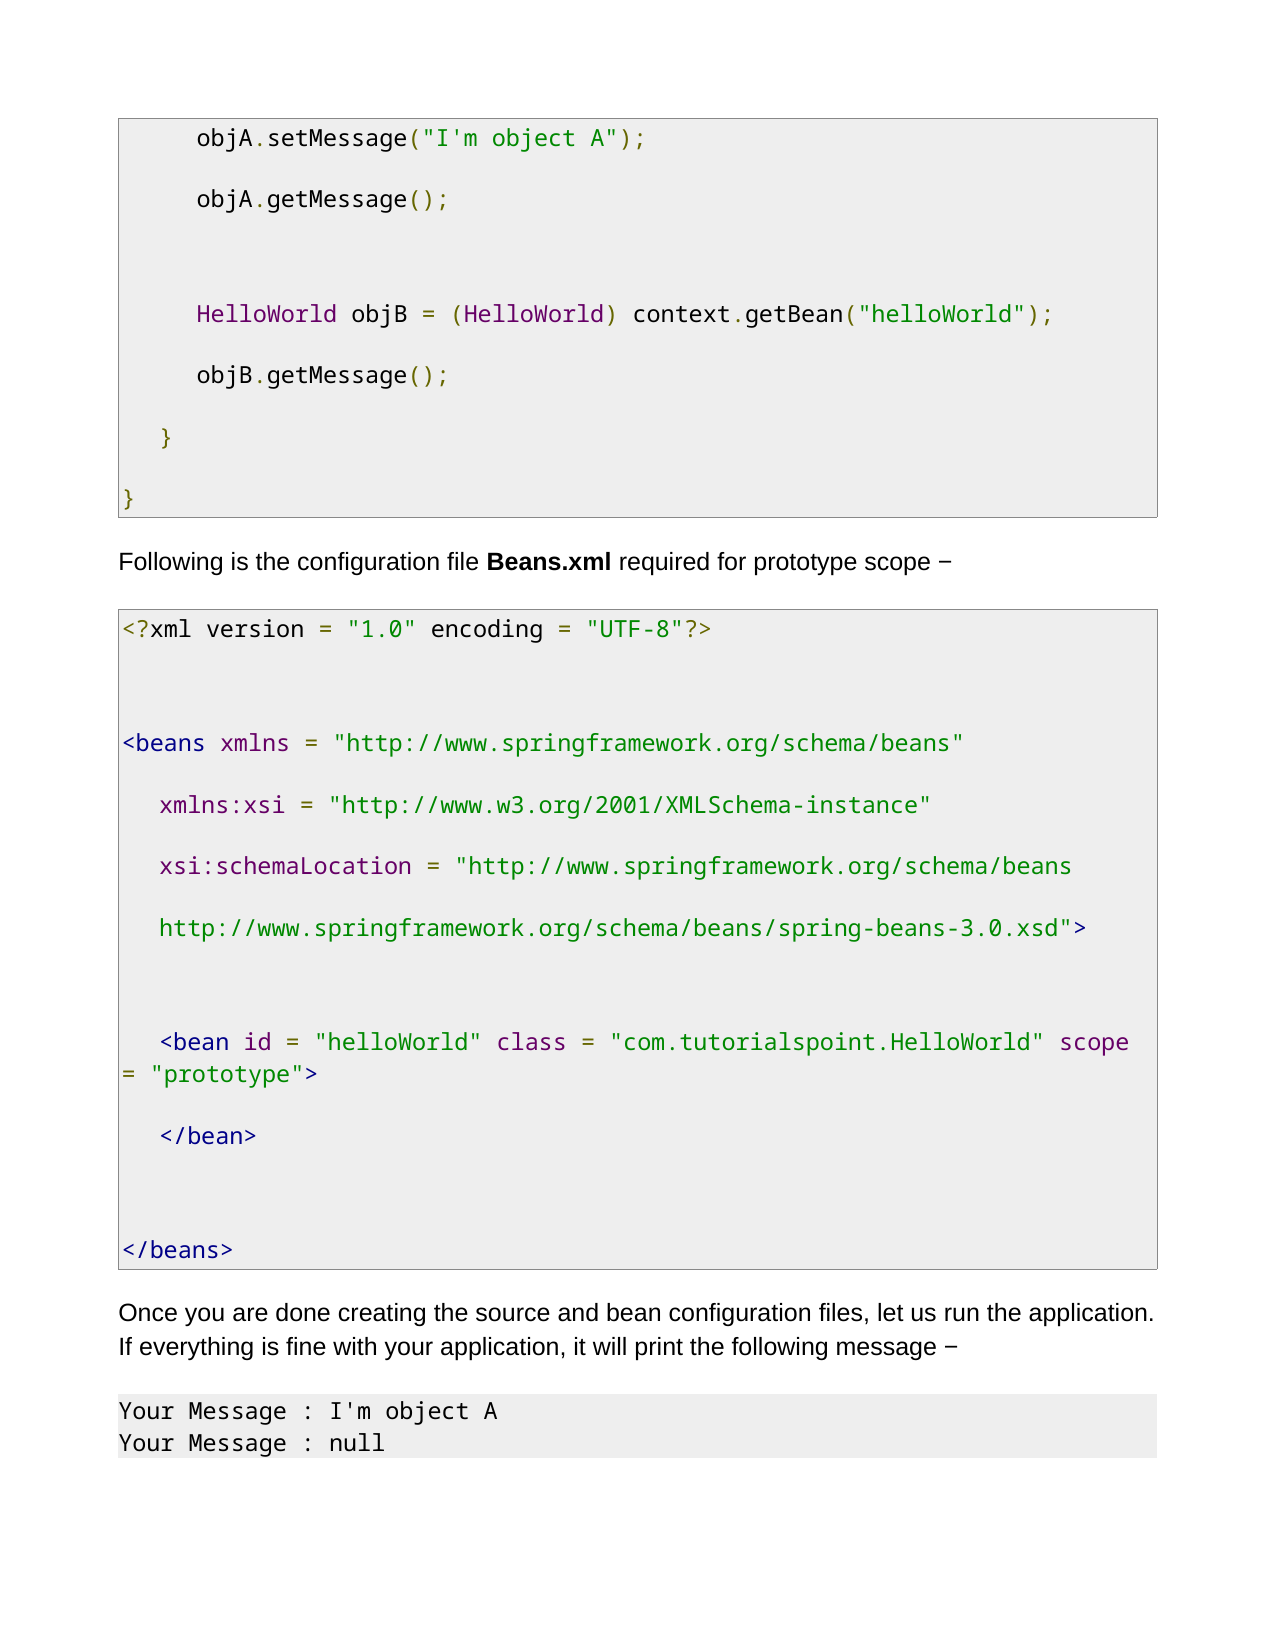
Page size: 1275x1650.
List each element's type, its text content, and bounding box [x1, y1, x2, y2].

text </bean> [119, 1116, 1157, 1151]
text xsi:schemaLocation = "http://www.springframework.org/schema/beans [119, 846, 1157, 882]
text Your Message : I'm object A [118, 1394, 1157, 1426]
text http://www.springframework.org/schema/beans/spring-beans-3.0.xsd"> [119, 908, 1157, 943]
text objA.getMessage(); [119, 179, 1157, 215]
text xmlns:xsi = "http://www.w3.org/2001/XMLSchema-instance" [119, 785, 1157, 820]
text } [119, 478, 1157, 517]
text <?xml version = "1.0" encoding = "UTF-8"?> [119, 610, 1157, 644]
text objB.getMessage(); [119, 356, 1157, 391]
text objA.setMessage("I'm object A"); [119, 119, 1157, 153]
text HelloWorld objB = (HelloWorld) context.getBean("helloWorld"); [119, 294, 1157, 329]
text Your Message : null [118, 1426, 1157, 1458]
text </beans> [119, 1231, 1157, 1269]
text } [119, 417, 1157, 452]
text Once you are done creating the source and bean configuration files, let us run the application. If everything is fine with your application, it will print the following message − [118, 1298, 1157, 1360]
text Following is the configuration file Beans.xml required for prototype scope − [118, 546, 1157, 575]
text <beans xmlns = "http://www.springframework.org/schema/beans" [119, 723, 1157, 759]
text <bean id = "helloWorld" class = "com.tutorialspoint.HelloWorld" scope = "prototype"> [119, 1022, 1157, 1090]
